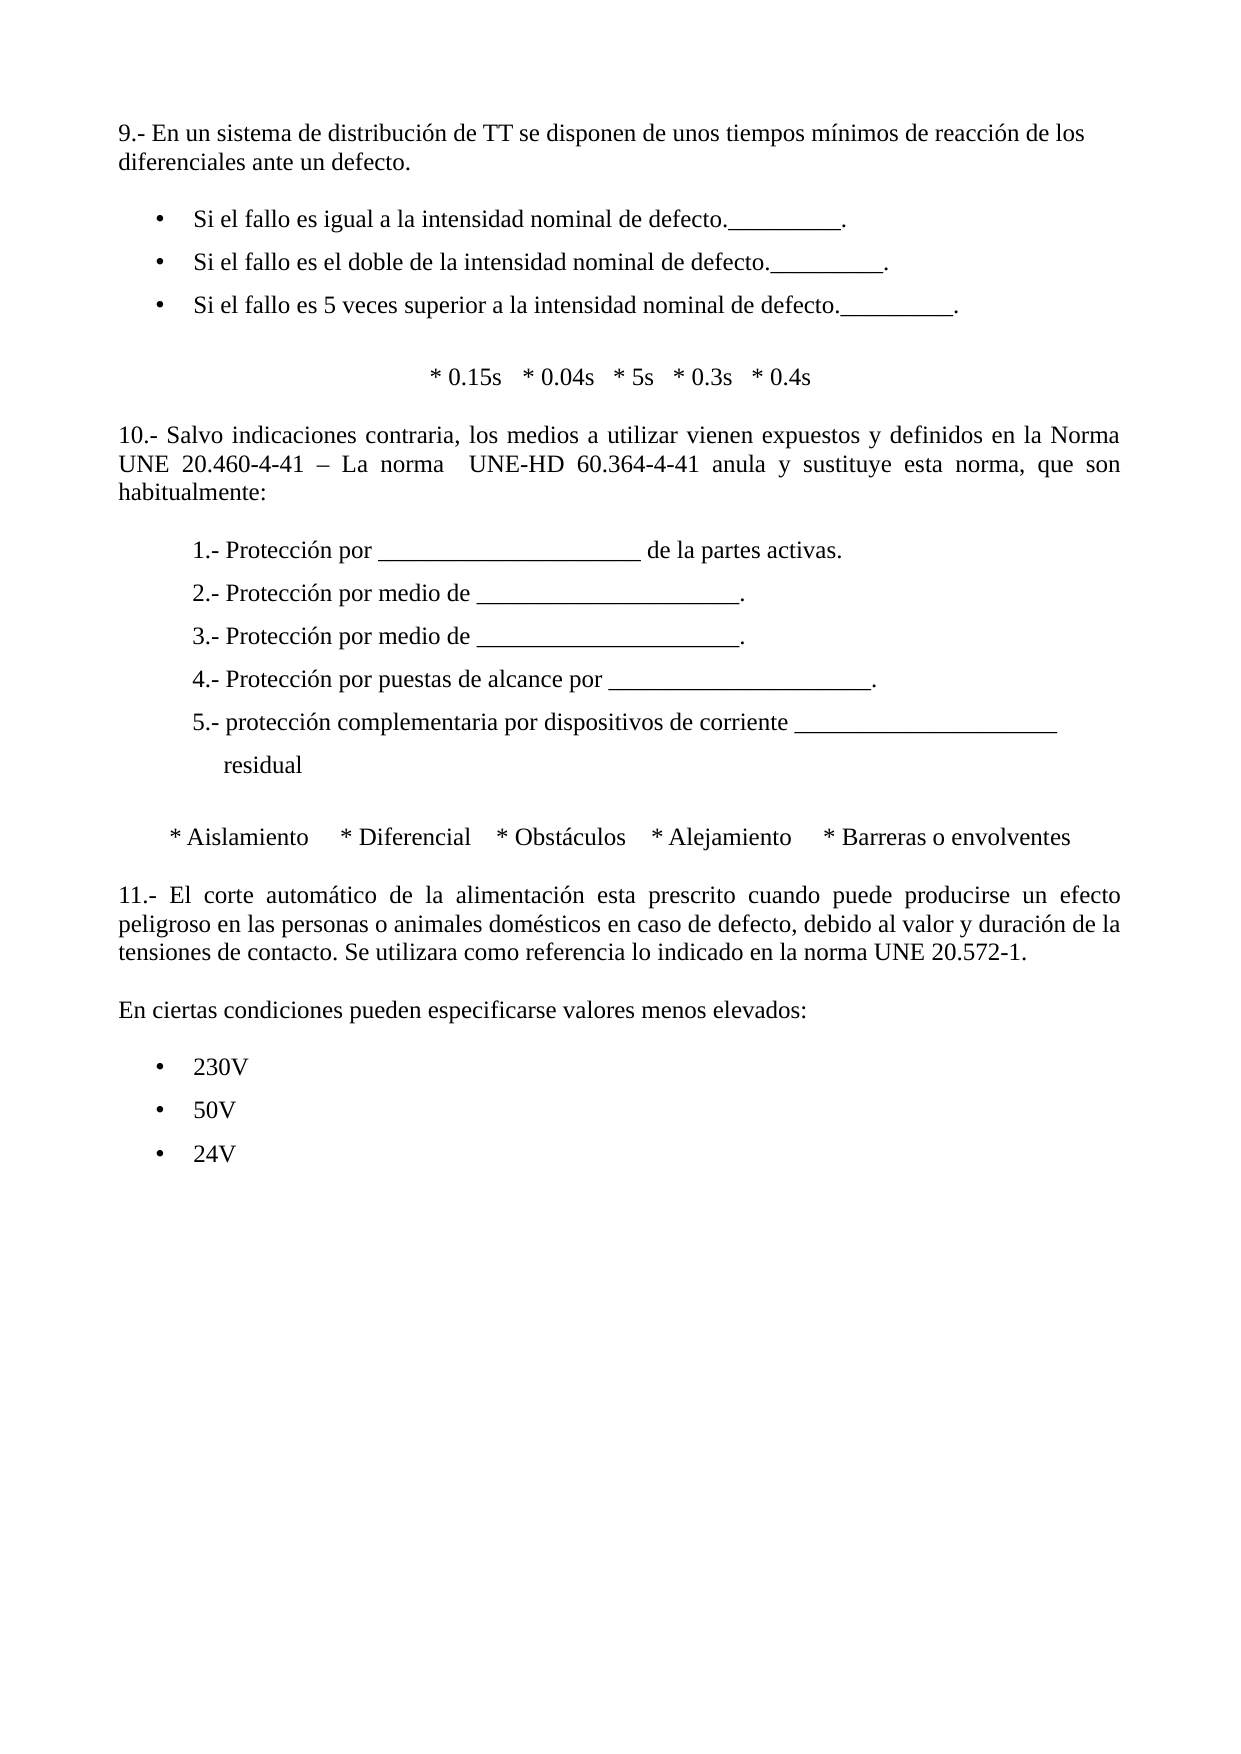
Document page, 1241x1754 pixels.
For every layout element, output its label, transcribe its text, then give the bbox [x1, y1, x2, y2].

text 10.- Salvo indicaciones contraria, los medios a utilizar vienen expuestos y definidos en la Norma UNE 20.460-4-41 – La norma UNE-HD 60.364-4-41 anula y sustituye esta norma, que son habitualmente: [118, 420, 1122, 506]
text 4.- Protección por puestas de alcance por _____________________. [118, 664, 1122, 693]
text * Aislamiento * Diferencial * Obstáculos * Alejamiento * Barreras o envolventes [118, 822, 1122, 851]
list 50V [156, 1096, 1122, 1124]
text * 0.15s * 0.04s * 5s * 0.3s * 0.4s [118, 362, 1122, 391]
list 230V [156, 1052, 1122, 1081]
text 5.- protección complementaria por dispositivos de corriente _____________________ residual [118, 707, 1122, 779]
text En ciertas condiciones pueden especificarse valores menos elevados: [118, 995, 1122, 1024]
list Si el fallo es el doble de la intensidad nominal de defecto._________. [156, 247, 1122, 276]
text 11.- El corte automático de la alimentación esta prescrito cuando puede producirse un efecto peligroso en las personas o animales domésticos en caso de defecto, debido al valor y duración de la tensiones de contacto. Se utilizara como referencia lo indicado en la norma UNE 20.572-1. [118, 880, 1122, 966]
text 3.- Protección por medio de _____________________. [118, 621, 1122, 650]
list Si el fallo es 5 veces superior a la intensidad nominal de defecto._________. [156, 291, 1122, 319]
text 1.- Protección por _____________________ de la partes activas. [118, 535, 1122, 564]
list Si el fallo es igual a la intensidad nominal de defecto._________. [156, 204, 1122, 233]
list 24V [156, 1139, 1122, 1167]
text 9.- En un sistema de distribución de TT se disponen de unos tiempos mínimos de reacción de los diferenciales ante un defecto. [118, 118, 1122, 176]
text 2.- Protección por medio de _____________________. [118, 578, 1122, 607]
